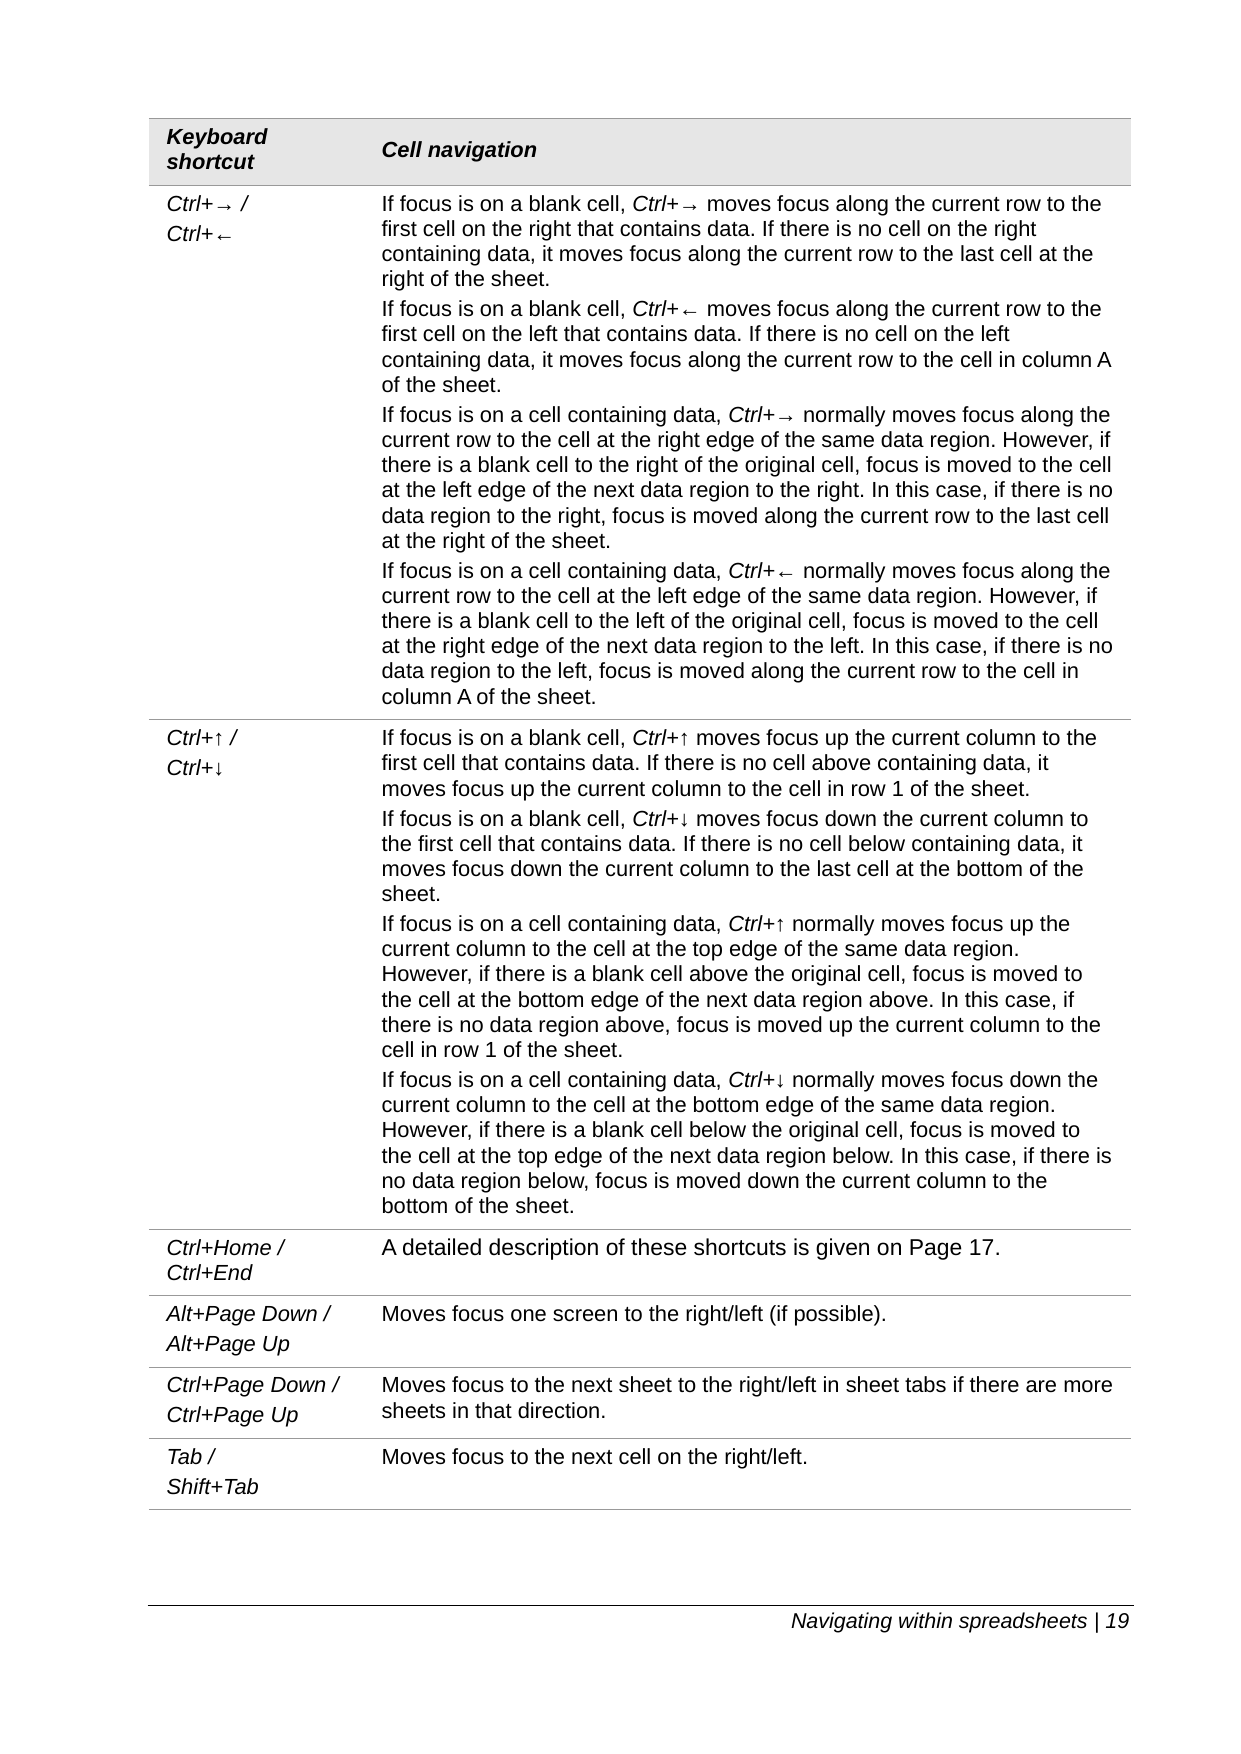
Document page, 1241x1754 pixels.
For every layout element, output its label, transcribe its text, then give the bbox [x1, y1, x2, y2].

table_cell Ctrl+Home / Ctrl+End [149, 1230, 364, 1295]
table_cell Alt+Page Down / Alt+Page Up [149, 1296, 364, 1367]
table_cell A detailed description of these shortcuts is given on Page 17. [364, 1230, 1131, 1295]
table_header Keyboard shortcut [149, 119, 364, 185]
table_cell Tab / Shift+Tab [149, 1439, 364, 1509]
table_cell If focus is on a blank cell, Ctrl+→ moves focus along the current row to the first cell on the right that contains data. If there is no cell on the right containing data, it moves focus along the current row to the last cell at the right of the sheet. If focus is on a blank cell, Ctrl+← moves focus along the current row to the first cell on the left that contains data. If there is no cell on the left containing data, it moves focus along the current row to the cell in column A of the sheet. If focus is on a cell containing data, Ctrl+→ normally moves focus along the current row to the cell at the right edge of the same data region. However, if there is a blank cell to the right of the original cell, focus is moved to the cell at the left edge of the next data region to the right. In this case, if there is no data region to the right, focus is moved along the current row to the last cell at the right of the sheet. If focus is on a cell containing data, Ctrl+← normally moves focus along the current row to the cell at the left edge of the same data region. However, if there is a blank cell to the left of the original cell, focus is moved to the cell at the right edge of the next data region to the left. In this case, if there is no data region to the left, focus is moved along the current row to the cell in column A of the sheet. [364, 186, 1131, 719]
table_cell Moves focus to the next sheet to the right/left in sheet tabs if there are more sheets in that direction. [364, 1368, 1131, 1438]
table_header Cell navigation [364, 119, 1131, 185]
table_cell Ctrl+Page Down / Ctrl+Page Up [149, 1368, 364, 1438]
table_cell Moves focus one screen to the right/left (if possible). [364, 1296, 1131, 1367]
table_cell If focus is on a blank cell, Ctrl+↑ moves focus up the current column to the first cell that contains data. If there is no cell above containing data, it moves focus up the current column to the cell in row 1 of the sheet. If focus is on a blank cell, Ctrl+↓ moves focus down the current column to the first cell that contains data. If there is no cell below containing data, it moves focus down the current column to the last cell at the bottom of the sheet. If focus is on a cell containing data, Ctrl+↑ normally moves focus up the current column to the cell at the top edge of the same data region. However, if there is a blank cell above the original cell, focus is moved to the cell at the bottom edge of the next data region above. In this case, if there is no data region above, focus is moved up the current column to the cell in row 1 of the sheet. If focus is on a cell containing data, Ctrl+↓ normally moves focus down the current column to the cell at the bottom edge of the same data region. However, if there is a blank cell below the original cell, focus is moved to the cell at the top edge of the next data region below. In this case, if there is no data region below, focus is moved down the current column to the bottom of the sheet. [364, 720, 1131, 1228]
table_cell Ctrl+→ / Ctrl+← [149, 186, 364, 719]
table_cell Ctrl+↑ / Ctrl+↓ [149, 720, 364, 1228]
table_cell Moves focus to the next cell on the right/left. [364, 1439, 1131, 1509]
